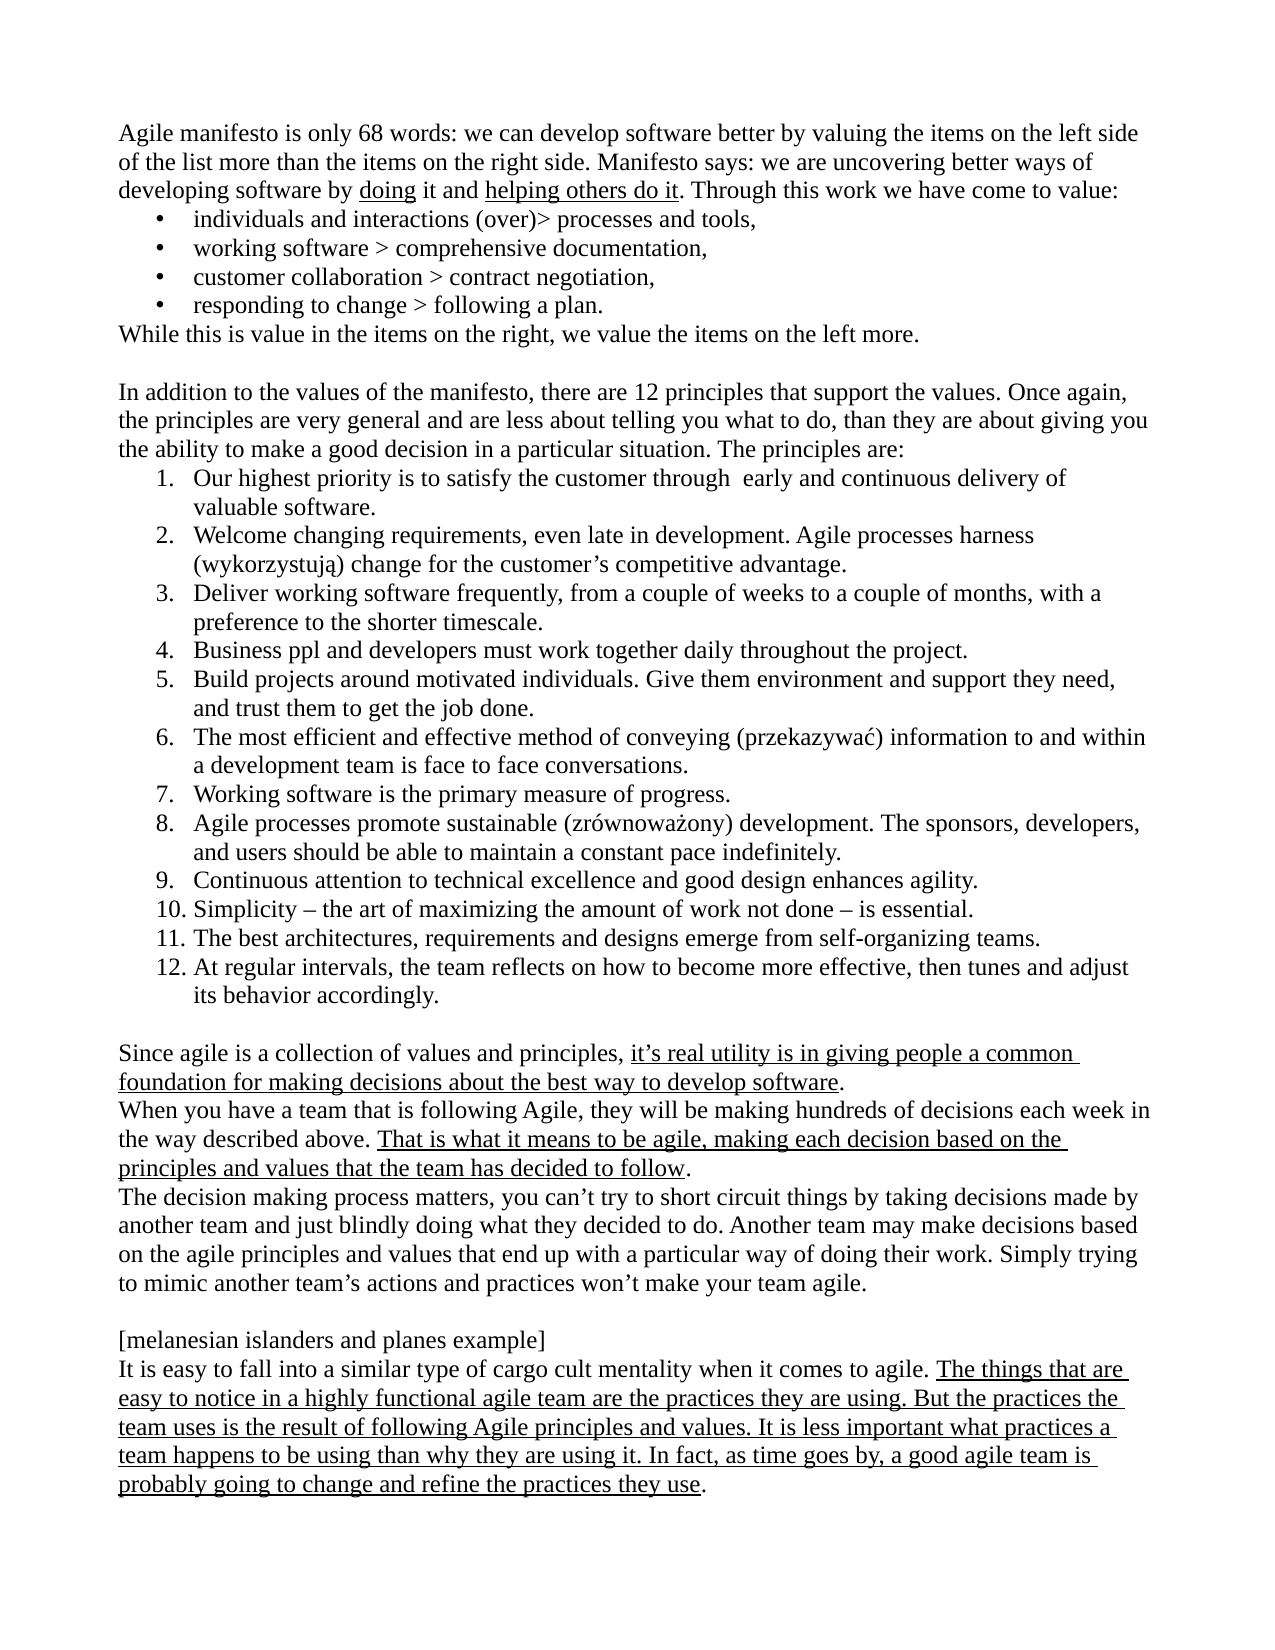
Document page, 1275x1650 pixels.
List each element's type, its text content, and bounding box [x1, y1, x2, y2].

list Agile processes promote sustainable (zrównoważony) development. The sponsors, developers, and users should be able to maintain a constant pace indefinitely. [156, 808, 1157, 866]
text [melanesian islanders and planes example] [118, 1326, 1157, 1354]
list Continuous attention to technical excellence and good design enhances agility. [156, 866, 1157, 894]
list working software > comprehensive documentation, [156, 233, 1157, 262]
list The most efficient and effective method of conveying (przekazywać) information to and within a development team is face to face conversations. [156, 722, 1157, 779]
list Deliver working software frequently, from a couple of weeks to a couple of months, with a preference to the shorter timescale. [156, 578, 1157, 636]
list individuals and interactions (over)> processes and tools, [156, 204, 1157, 233]
list Simplicity – the art of maximizing the amount of work not done – is essential. [156, 894, 1157, 923]
list At regular intervals, the team reflects on how to become more effective, then tunes and adjust its behavior accordingly. [156, 952, 1157, 1009]
list Welcome changing requirements, even late in development. Agile processes harness (wykorzystują) change for the customer’s competitive advantage. [156, 521, 1157, 578]
text Since agile is a collection of values and principles, it’s real utility is in giving people a common foundation for making decisions about the best way to develop software. [118, 1038, 1157, 1096]
list Our highest priority is to satisfy the customer through early and continuous delivery of valuable software. [156, 463, 1157, 521]
list Working software is the primary measure of progress. [156, 779, 1157, 808]
text The decision making process matters, you can’t try to short circuit things by taking decisions made by another team and just blindly doing what they decided to do. Another team may make decisions based on the agile principles and values that end up with a particular way of doing their work. Simply trying to mimic another team’s actions and practices won’t make your team agile. [118, 1182, 1157, 1297]
text When you have a team that is following Agile, they will be making hundreds of decisions each week in the way described above. That is what it means to be agile, making each decision based on the principles and values that the team has decided to follow. [118, 1096, 1157, 1182]
list customer collaboration > contract negotiation, [156, 262, 1157, 291]
list Business ppl and developers must work together daily throughout the project. [156, 636, 1157, 664]
list Build projects around motivated individuals. Give them environment and support they need, and trust them to get the job done. [156, 664, 1157, 722]
text While this is value in the items on the right, we value the items on the left more. [118, 319, 1157, 348]
list responding to change > following a plan. [156, 291, 1157, 319]
text In addition to the values of the manifesto, there are 12 principles that support the values. Once again, the principles are very general and are less about telling you what to do, than they are about giving you the ability to make a good decision in a particular situation. The principles are: [118, 377, 1157, 463]
text Agile manifesto is only 68 words: we can develop software better by valuing the items on the left side of the list more than the items on the right side. Manifesto says: we are uncovering better ways of developing software by doing it and helping others do it. Through this work we have come to value: [118, 118, 1157, 204]
list The best architectures, requirements and designs emerge from self-organizing teams. [156, 923, 1157, 952]
text It is easy to fall into a similar type of cargo cult mentality when it comes to agile. The things that are easy to notice in a highly functional agile team are the practices they are using. But the practices the team uses is the result of following Agile principles and values. It is less important what practices a team happens to be using than why they are using it. In fact, as time goes by, a good agile team is probably going to change and refine the practices they use. [118, 1354, 1157, 1498]
